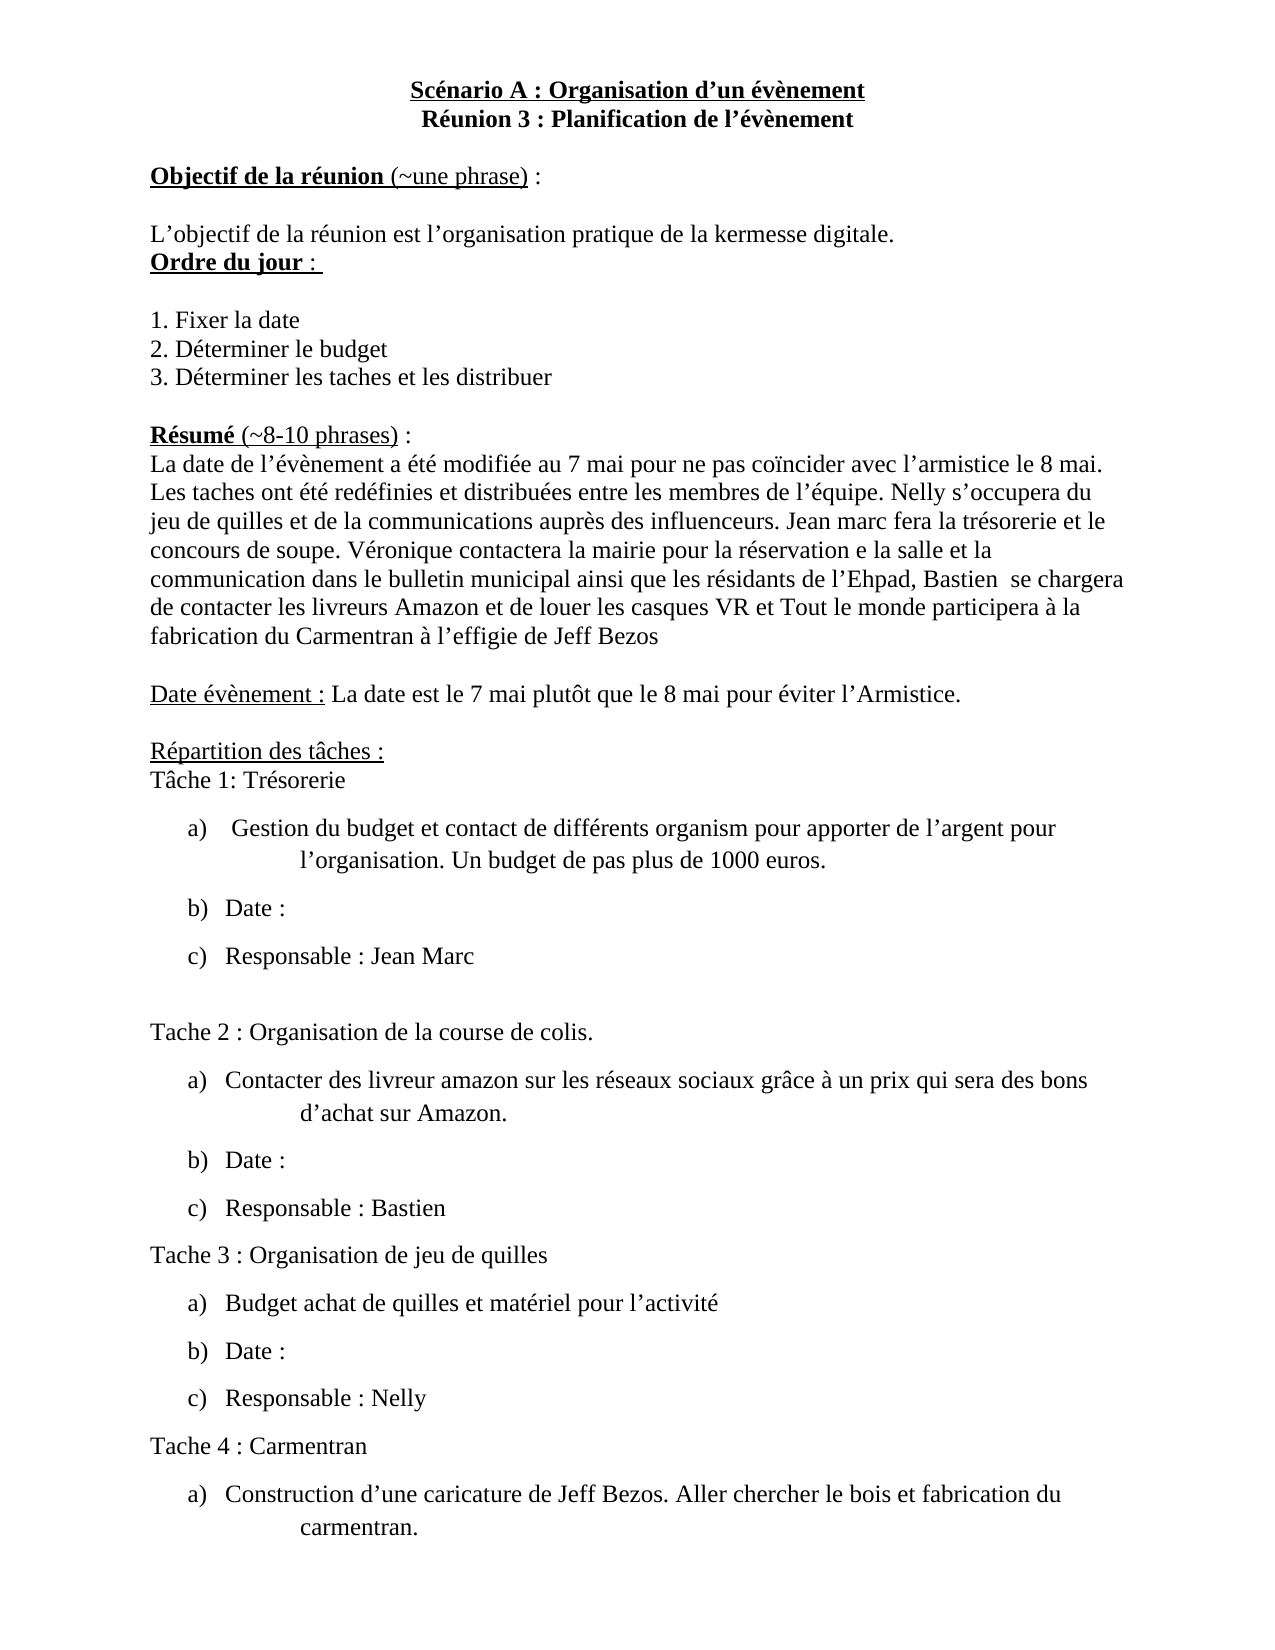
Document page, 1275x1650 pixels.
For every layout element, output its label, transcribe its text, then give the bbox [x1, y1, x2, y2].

list Gestion du budget et contact de différents organism pour apporter de l’argent pour l’organisation. Un budget de pas plus de 1000 euros. [187, 813, 1125, 874]
list Responsable : Nelly [187, 1383, 1125, 1412]
text Date évènement : La date est le 7 mai plutôt que le 8 mai pour éviter l’Armistice. [150, 679, 1125, 707]
text Objectif de la réunion (~une phrase) : [150, 161, 1125, 190]
text Résumé (~8-10 phrases) : [150, 420, 1125, 449]
list Date : [187, 1145, 1125, 1174]
text 2. Déterminer le budget [150, 334, 1125, 362]
text La date de l’évènement a été modifiée au 7 mai pour ne pas coïncider avec l’armistice le 8 mai. Les taches ont été redéfinies et distribuées entre les membres de l’équipe. Nelly s’occupera du jeu de quilles et de la communications auprès des influenceurs. Jean marc fera la trésorerie et le concours de soupe. Véronique contactera la mairie pour la réservation e la salle et la communication dans le bulletin municipal ainsi que les résidants de l’Ehpad, Bastien se chargera de contacter les livreurs Amazon et de louer les casques VR et Tout le monde participera à la fabrication du Carmentran à l’effigie de Jeff Bezos [150, 449, 1125, 650]
list Responsable : Bastien [187, 1193, 1125, 1222]
text Ordre du jour : [150, 247, 1125, 276]
text 3. Déterminer les taches et les distribuer [150, 362, 1125, 391]
list Construction d’une caricature de Jeff Bezos. Aller chercher le bois et fabrication du carmentran. [187, 1479, 1125, 1540]
list Responsable : Jean Marc [187, 941, 1125, 969]
list Contacter des livreur amazon sur les réseaux sociaux grâce à un prix qui sera des bons d’achat sur Amazon. [187, 1065, 1125, 1127]
text Tache 4 : Carmentran [150, 1431, 1125, 1460]
list Date : [187, 1336, 1125, 1364]
list Date : [187, 893, 1125, 922]
text Réunion 3 : Planification de l’évènement [150, 104, 1125, 132]
text Tache 3 : Organisation de jeu de quilles [150, 1241, 1125, 1269]
text 1. Fixer la date [150, 305, 1125, 334]
list Budget achat de quilles et matériel pour l’activité [187, 1288, 1125, 1317]
text Répartition des tâches : [150, 736, 1125, 765]
text Tâche 1: Trésorerie [150, 765, 1125, 794]
text Scénario A : Organisation d’un évènement [150, 75, 1125, 104]
text Tache 2 : Organisation de la course de colis. [150, 1017, 1125, 1046]
text L’objectif de la réunion est l’organisation pratique de la kermesse digitale. [150, 219, 1125, 247]
